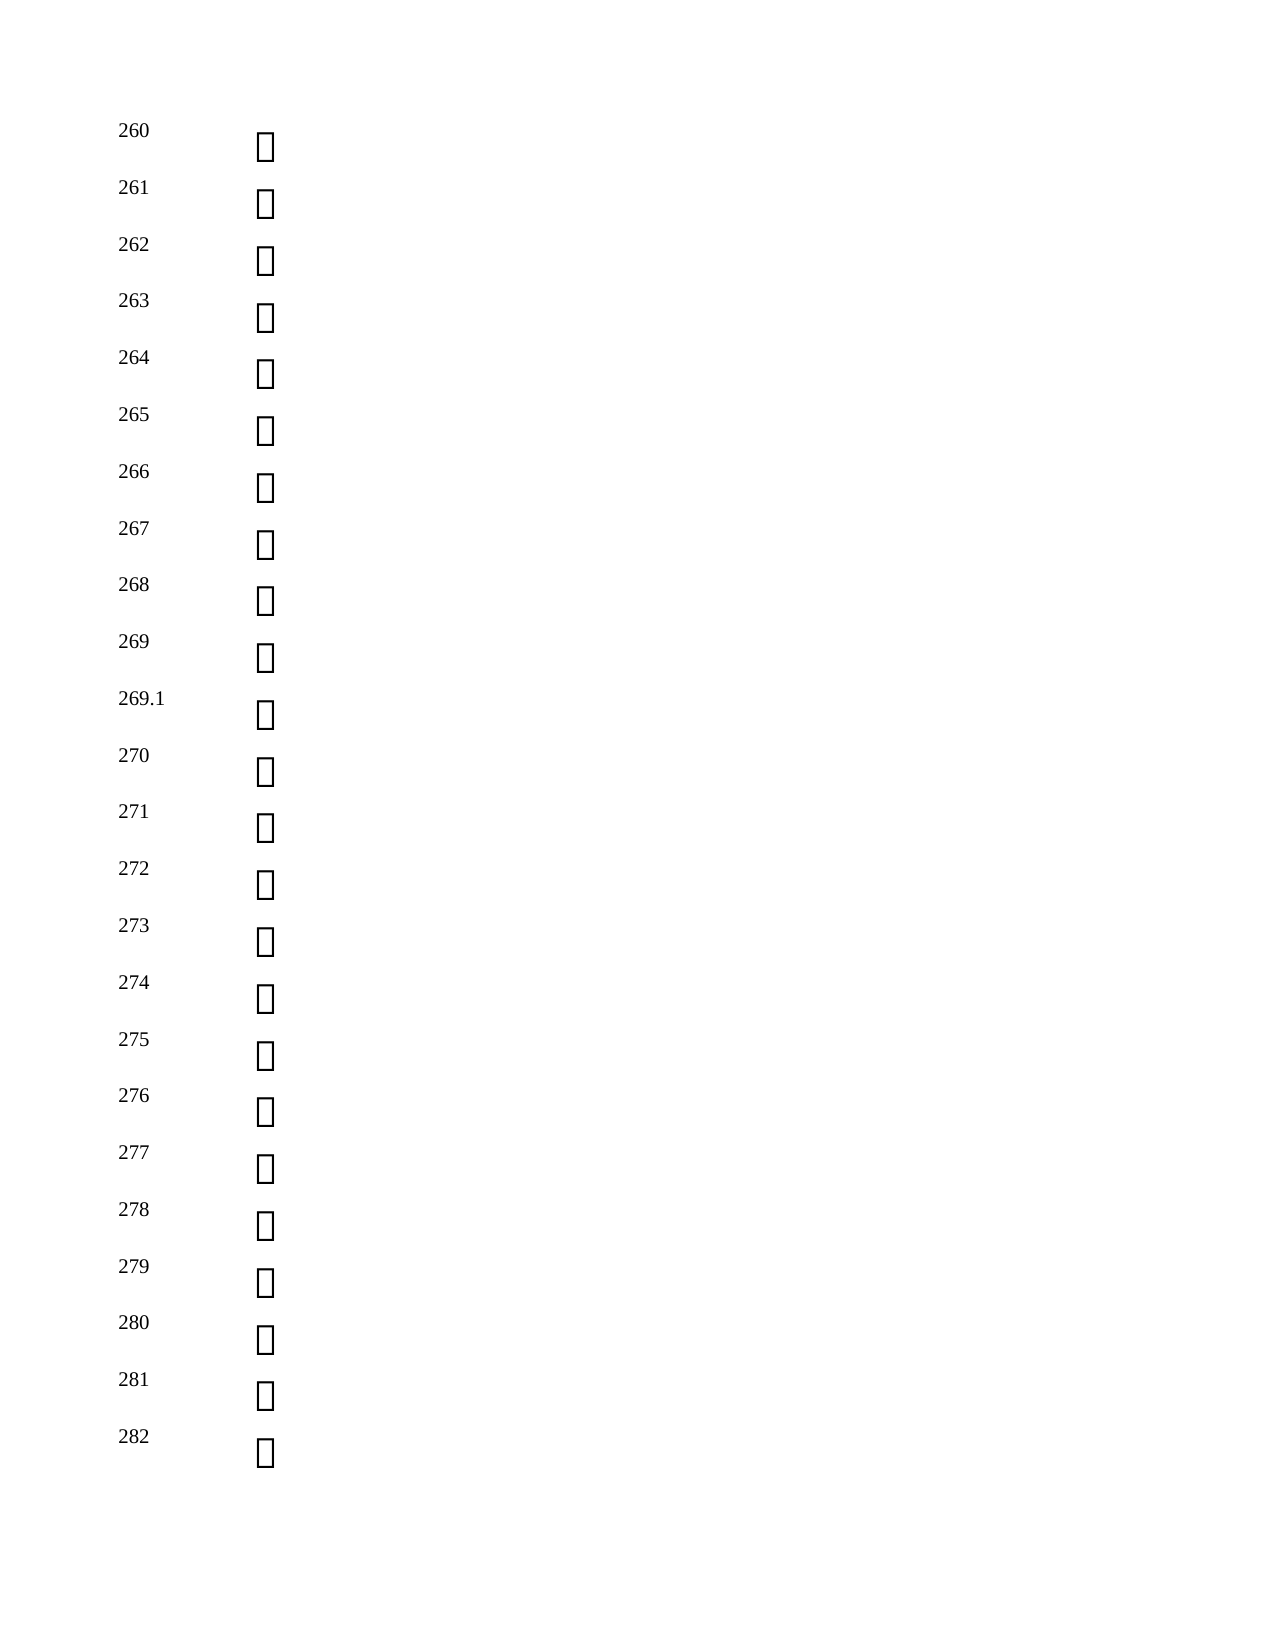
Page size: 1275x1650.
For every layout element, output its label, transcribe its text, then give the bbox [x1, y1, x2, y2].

table_cell 280 [118, 1310, 253, 1367]
table_cell 𒚗 [253, 970, 466, 1026]
table_cell 264 [118, 345, 253, 402]
table_cell 𒚞 [253, 1367, 466, 1424]
table_cell 𒚚 [253, 1140, 466, 1197]
table_cell 272 [118, 856, 253, 913]
table_cell 𒚟 [253, 1424, 466, 1481]
table_cell 281 [118, 1367, 253, 1424]
table_cell 𒚘 [253, 1026, 466, 1083]
table_cell 𒚙 [253, 1083, 466, 1140]
table_cell 267 [118, 516, 253, 572]
table_cell 260 [118, 118, 253, 175]
table_cell 𒚌 [253, 345, 466, 402]
table_cell 269 [118, 629, 253, 686]
table_cell 271 [118, 799, 253, 856]
table_cell 279 [118, 1254, 253, 1310]
table_cell 𒚖 [253, 913, 466, 970]
table_cell 𒚈 [253, 118, 466, 175]
table_cell 277 [118, 1140, 253, 1197]
table_cell 274 [118, 970, 253, 1026]
table_cell 276 [118, 1083, 253, 1140]
table_cell 282 [118, 1424, 253, 1481]
table_cell 𒚋 [253, 289, 466, 345]
table_cell 265 [118, 402, 253, 459]
table_cell 𒚓 [253, 743, 466, 799]
table_cell 𒚉 [253, 175, 466, 232]
table_cell 268 [118, 572, 253, 629]
table_cell 𒚝 [253, 1310, 466, 1367]
table_cell 266 [118, 459, 253, 516]
table_cell 𒚛 [253, 1197, 466, 1253]
table_cell 𒚏 [253, 516, 466, 572]
table_cell 𒚔 [253, 799, 466, 856]
table_cell 269.1 [118, 686, 253, 743]
table_cell 𒚐 [253, 572, 466, 629]
table_cell 262 [118, 232, 253, 288]
table_cell 270 [118, 743, 253, 799]
table_cell 278 [118, 1197, 253, 1253]
table_cell 𒚎 [253, 459, 466, 516]
table_cell 𒚜 [253, 1254, 466, 1310]
table_cell 𒚒 [253, 686, 466, 743]
table_cell 𒚑 [253, 629, 466, 686]
table_cell 𒚊 [253, 232, 466, 288]
table_cell 273 [118, 913, 253, 970]
table_cell 𒚕 [253, 856, 466, 913]
table_cell 263 [118, 289, 253, 345]
table_cell 275 [118, 1026, 253, 1083]
table_cell 261 [118, 175, 253, 232]
table_cell 𒚍 [253, 402, 466, 459]
